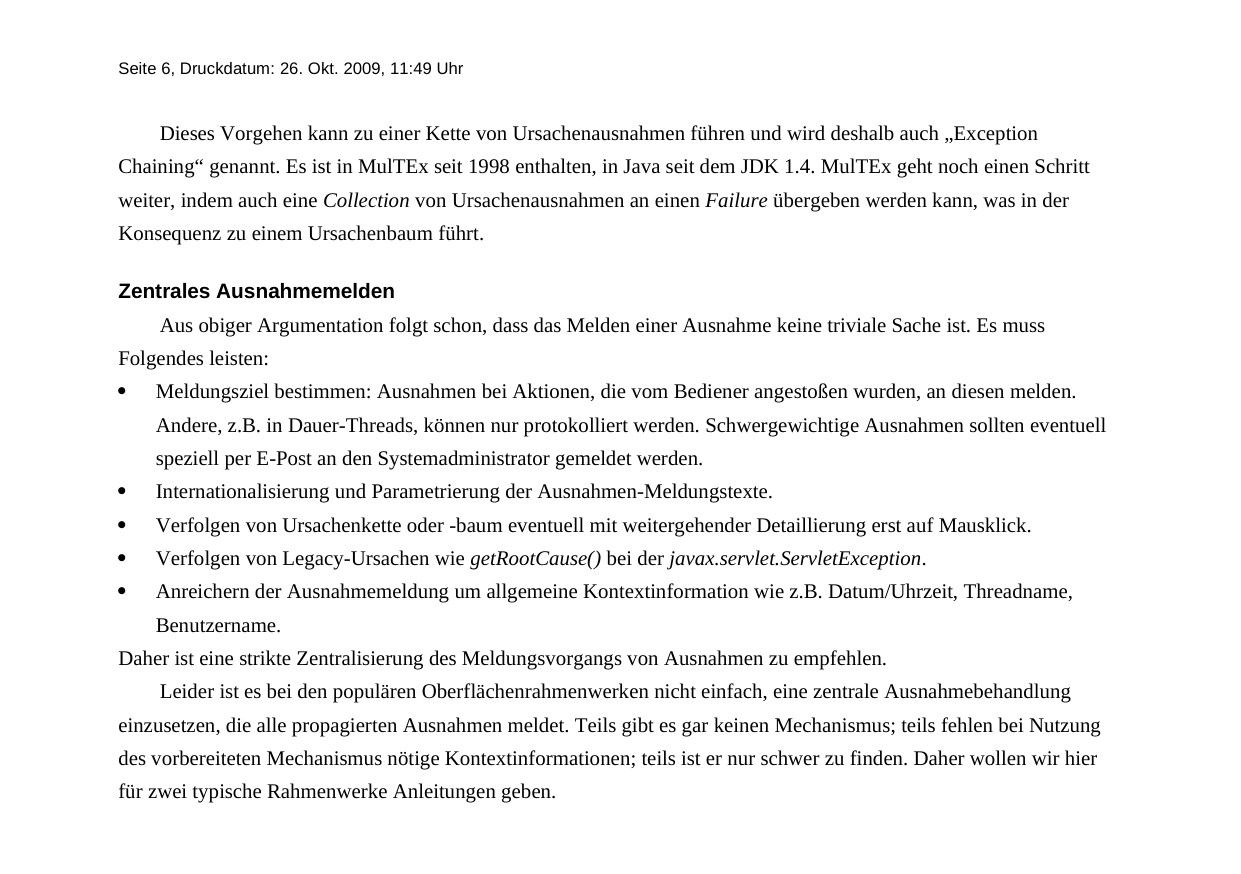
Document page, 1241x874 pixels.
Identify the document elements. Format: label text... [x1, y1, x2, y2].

list Internationalisierung und Parametrierung der Ausnahmen-Meldungstexte. [118, 472, 1122, 506]
list Verfolgen von Legacy-Ursachen wie getRootCause() bei der javax.servlet.ServletException. [118, 539, 1122, 572]
text Zentrales Ausnahmemelden [118, 272, 1122, 306]
text Dieses Vorgehen kann zu einer Kette von Ursachenausnahmen führen und wird deshalb auch „Exception Chaining“ genannt. Es ist in MulTEx seit 1998 enthalten, in Java seit dem JDK 1.4. MulTEx geht noch einen Schritt weiter, indem auch eine Collection von Ursachenausnahmen an einen Failure übergeben werden kann, was in der Konsequenz zu einem Ursachenbaum führt. [118, 114, 1122, 247]
text Aus obiger Argumentation folgt schon, dass das Melden einer Ausnahme keine triviale Sache ist. Es muss Folgendes leisten: [118, 306, 1122, 372]
list Meldungsziel bestimmen: Ausnahmen bei Aktionen, die vom Bediener angestoßen wurden, an diesen melden. Andere, z.B. in Dauer-Threads, können nur protokolliert werden. Schwergewichtige Ausnahmen sollten eventuell speziell per E-Post an den Systemadministrator gemeldet werden. [118, 372, 1122, 472]
text Leider ist es bei den populären Oberflächenrahmenwerken nicht einfach, eine zentrale Ausnahmebehandlung einzusetzen, die alle propagierten Ausnahmen meldet. Teils gibt es gar keinen Mechanismus; teils fehlen bei Nutzung des vorbereiteten Mechanismus nötige Kontextinformationen; teils ist er nur schwer zu finden. Daher wollen wir hier für zwei typische Rahmenwerke Anleitungen geben. [118, 672, 1122, 806]
list Verfolgen von Ursachenkette oder -baum eventuell mit weitergehender Detaillierung erst auf Mausklick. [118, 506, 1122, 539]
text Daher ist eine strikte Zentralisierung des Meldungsvorgangs von Ausnahmen zu empfehlen. [118, 639, 1122, 672]
list Anreichern der Ausnahmemeldung um allgemeine Kontextinformation wie z.B. Datum/Uhrzeit, Threadname, Benutzername. [118, 572, 1122, 639]
